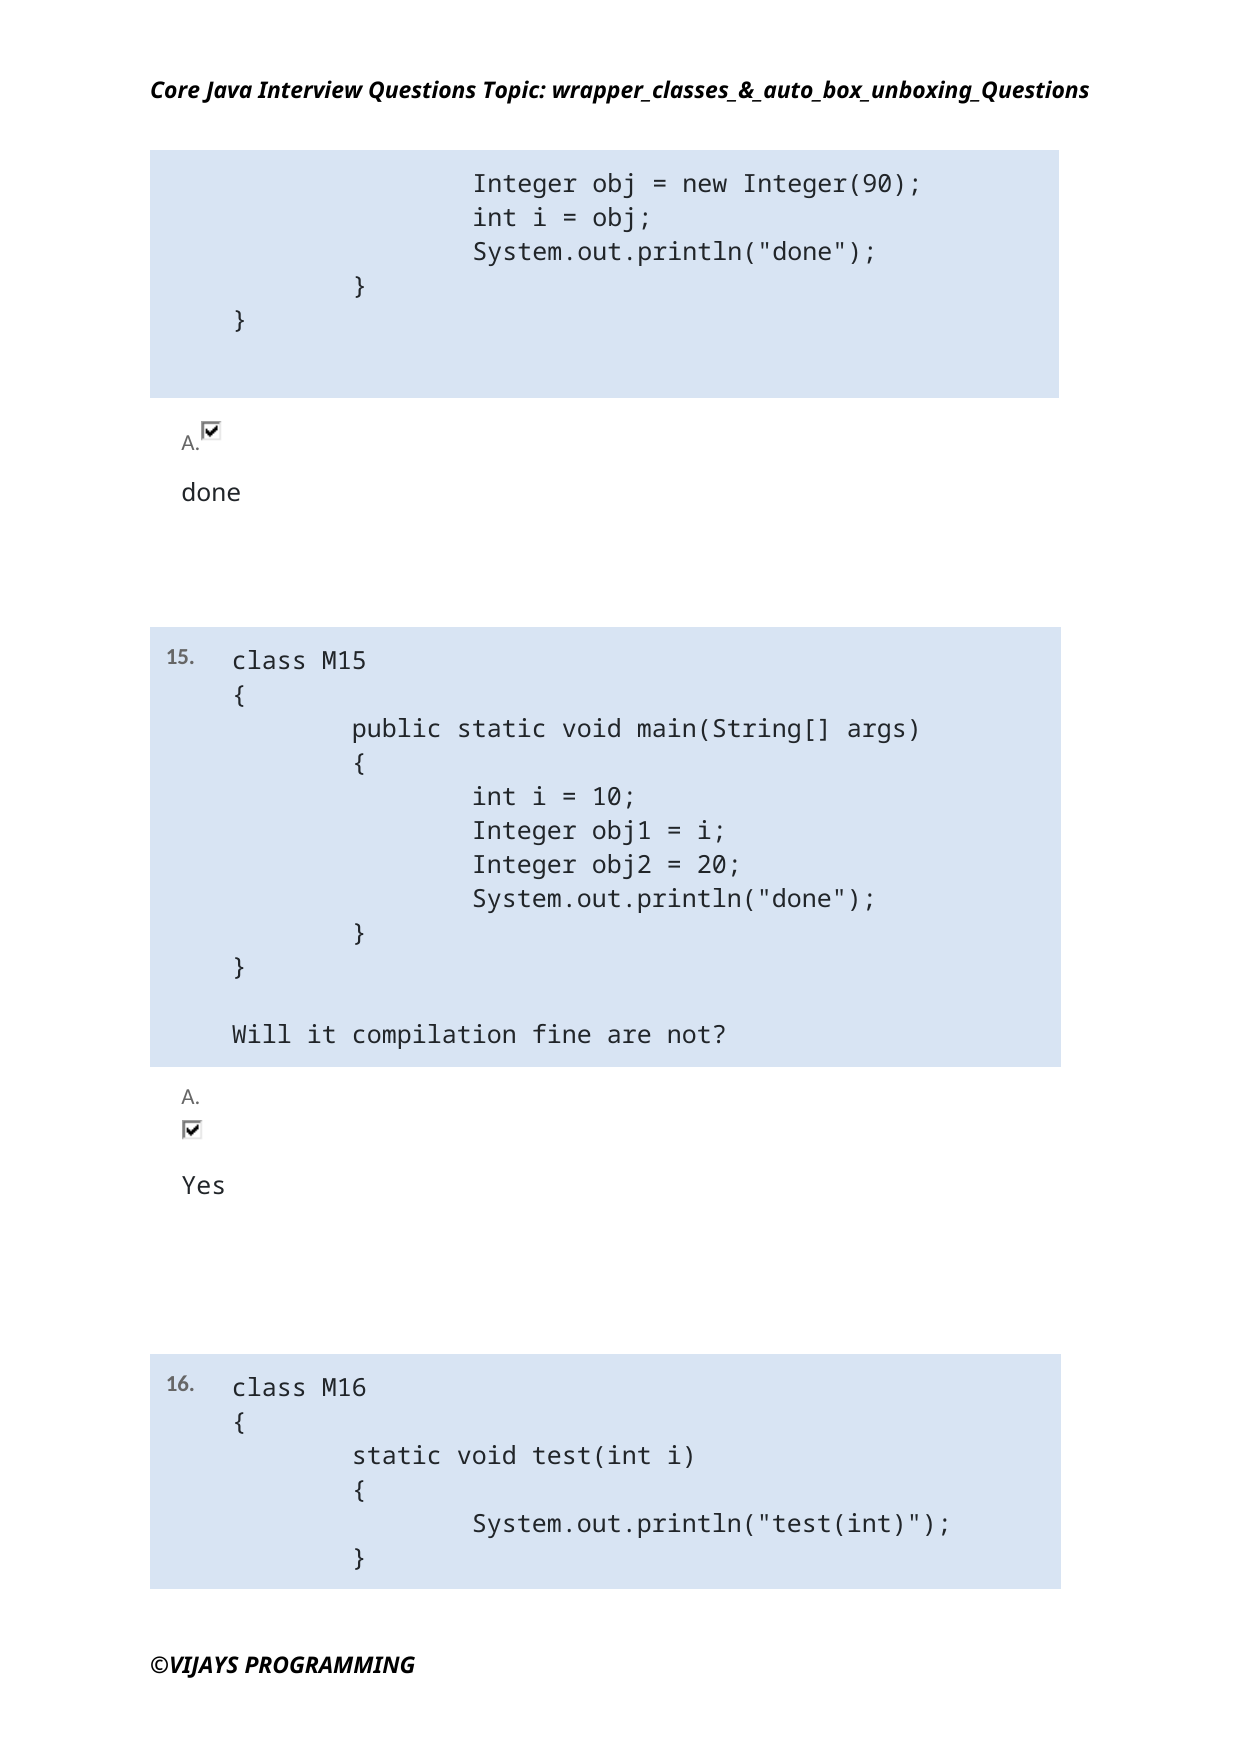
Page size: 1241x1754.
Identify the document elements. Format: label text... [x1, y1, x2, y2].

table_header [181, 1236, 242, 1338]
table_header A. Yes [181, 1082, 242, 1236]
table_cell [150, 150, 216, 398]
table_header [181, 577, 429, 611]
table_cell [1059, 150, 1090, 398]
table_cell 16. [150, 1354, 216, 1589]
table_header class M15 { public static void main(String[] args) { int i = 10; Integer obj1 = i; Integer obj2 = 20; System.out.println("done"); } } Will it compilation fine are not? [216, 627, 1061, 1067]
table_cell [150, 398, 1090, 627]
table_cell [1061, 1354, 1090, 1589]
table_header A. done [181, 414, 250, 577]
table_header [1061, 627, 1090, 1067]
table_header 15. [150, 627, 216, 1067]
table_cell class M16 { static void test(int i) { System.out.println("test(int)"); } [216, 1354, 1061, 1589]
table_cell [150, 1067, 1090, 1353]
table_cell Integer obj = new Integer(90); int i = obj; System.out.println("done"); } } [216, 150, 1059, 398]
